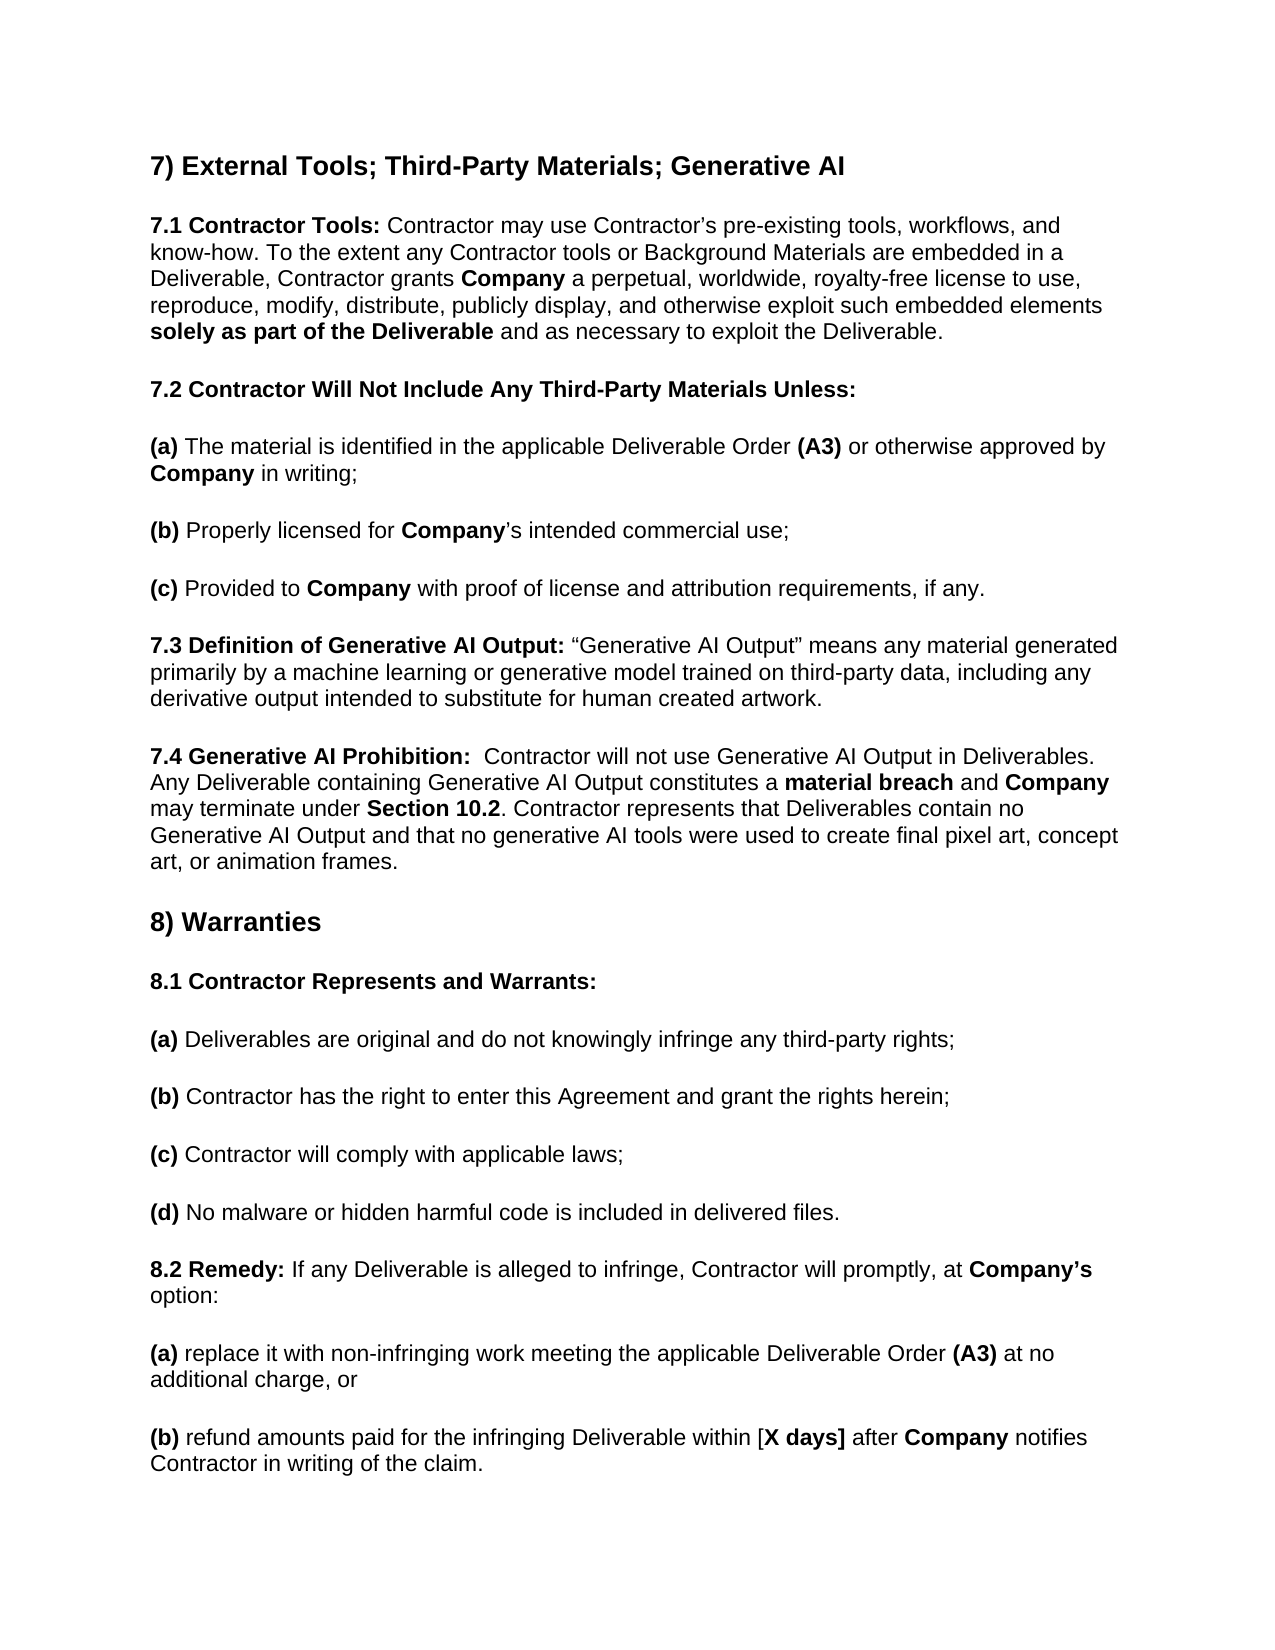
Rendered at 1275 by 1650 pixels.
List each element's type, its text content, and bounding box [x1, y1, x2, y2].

text 7.3 Definition of Generative AI Output: “Generative AI Output” means any material generated primarily by a machine learning or generative model trained on third-party data, including any derivative output intended to substitute for human created artwork. [150, 632, 1125, 711]
subtitle 8) Warranties [150, 906, 1125, 937]
text (a) replace it with non-infringing work meeting the applicable Deliverable Order (A3) at no additional charge, or [150, 1340, 1125, 1393]
text (c) Contractor will comply with applicable laws; [150, 1141, 1125, 1167]
text 7.2 Contractor Will Not Include Any Third-Party Materials Unless: [150, 376, 1125, 402]
text (d) No malware or hidden harmful code is included in delivered files. [150, 1198, 1125, 1225]
text 7.4 Generative AI Prohibition: Contractor will not use Generative AI Output in Deliverables. Any Deliverable containing Generative AI Output constitutes a material breach and Company may terminate under Section 10.2. Contractor represents that Deliverables contain no Generative AI Output and that no generative AI tools were used to create final pixel art, concept art, or animation frames. [150, 743, 1125, 874]
text (a) Deliverables are original and do not knowingly infringe any third-party rights; [150, 1026, 1125, 1052]
text (b) refund amounts paid for the infringing Deliverable within [X days] after Company notifies Contractor in writing of the claim. [150, 1424, 1125, 1477]
text 8.1 Contractor Represents and Warrants: [150, 968, 1125, 994]
text 8.2 Remedy: If any Deliverable is alleged to infringe, Contractor will promptly, at Company’s option: [150, 1256, 1125, 1309]
text 7.1 Contractor Tools: Contractor may use Contractor’s pre-existing tools, workflows, and know-how. To the extent any Contractor tools or Background Materials are embedded in a Deliverable, Contractor grants Company a perpetual, worldwide, royalty-free license to use, reproduce, modify, distribute, publicly display, and otherwise exploit such embedded elements solely as part of the Deliverable and as necessary to exploit the Deliverable. [150, 212, 1125, 344]
text (b) Properly licensed for Company’s intended commercial use; [150, 517, 1125, 543]
subtitle 7) External Tools; Third-Party Materials; Generative AI [150, 150, 1125, 181]
text (a) The material is identified in the applicable Deliverable Order (A3) or otherwise approved by Company in writing; [150, 433, 1125, 486]
text (b) Contractor has the right to enter this Agreement and grant the rights herein; [150, 1083, 1125, 1110]
text (c) Provided to Company with proof of license and attribution requirements, if any. [150, 575, 1125, 601]
